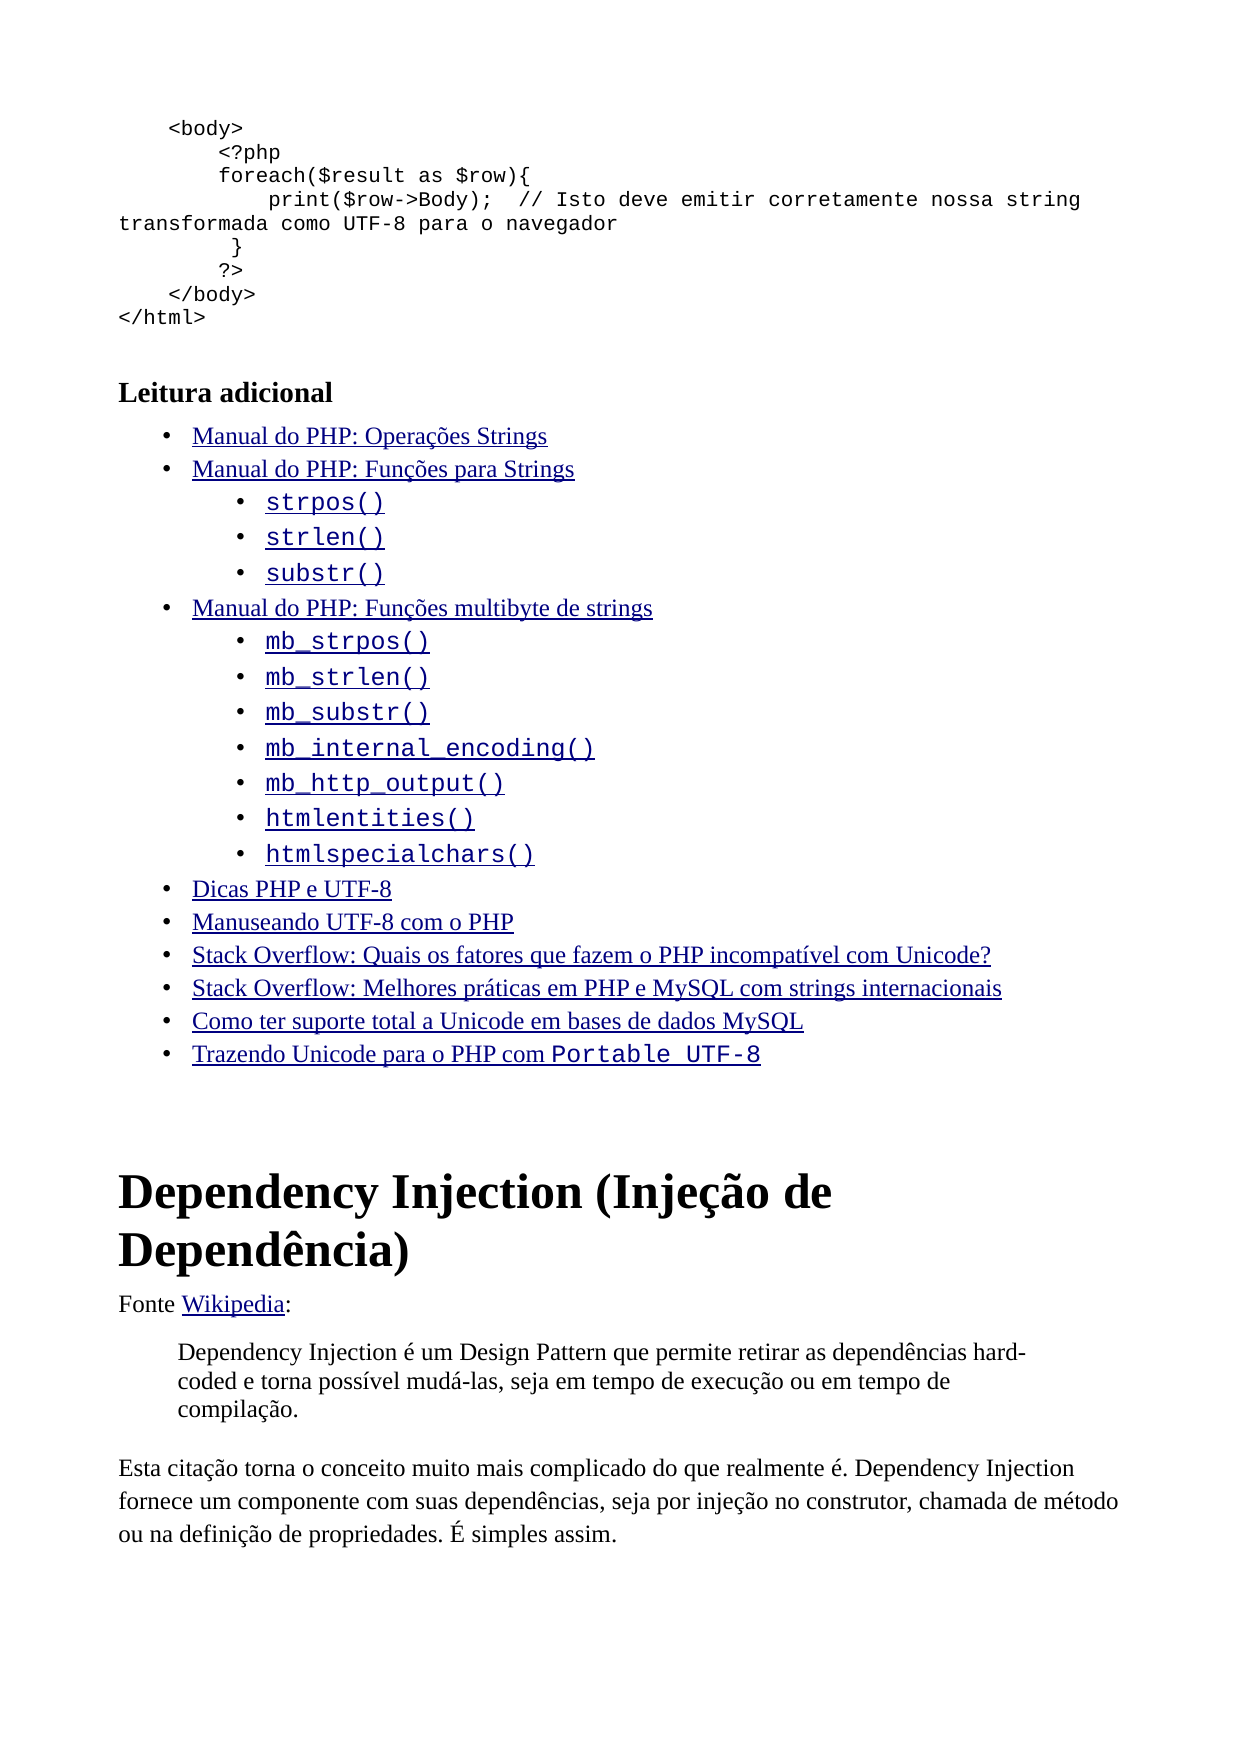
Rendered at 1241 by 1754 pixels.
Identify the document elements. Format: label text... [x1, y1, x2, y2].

list mb_strpos() [236, 626, 1122, 657]
text foreach($result as $row){ [118, 165, 1122, 189]
text </html> [118, 307, 1122, 331]
list mb_strlen() [236, 662, 1122, 693]
list Manuseando UTF-8 com o PHP [162, 907, 1122, 936]
text Dependency Injection é um Design Pattern que permite retirar as dependências hard-coded e torna possível mudá-las, seja em tempo de execução ou em tempo de compilação. [177, 1337, 1063, 1423]
text <?php [118, 142, 1122, 165]
list strpos() [236, 487, 1122, 518]
list htmlentities() [236, 803, 1122, 834]
text ?> [118, 260, 1122, 284]
list mb_substr() [236, 697, 1122, 728]
list substr() [236, 558, 1122, 589]
list Stack Overflow: Melhores práticas em PHP e MySQL com strings internacionais [162, 973, 1122, 1002]
list mb_http_output() [236, 768, 1122, 799]
text } [118, 236, 1122, 260]
subtitle Leitura adicional [118, 375, 1122, 408]
list Dicas PHP e UTF-8 [162, 874, 1122, 903]
list Manual do PHP: Funções para Strings [162, 454, 1122, 483]
list Manual do PHP: Operações Strings [162, 421, 1122, 450]
list Stack Overflow: Quais os fatores que fazem o PHP incompatível com Unicode? [162, 940, 1122, 969]
text Esta citação torna o conceito muito mais complicado do que realmente é. Dependency Injection fornece um componente com suas dependências, seja por injeção no construtor, chamada de método ou na definição de propriedades. É simples assim. [118, 1453, 1122, 1548]
text <body> [118, 118, 1122, 142]
list Como ter suporte total a Unicode em bases de dados MySQL [162, 1006, 1122, 1035]
list htmlspecialchars() [236, 839, 1122, 870]
text </body> [118, 284, 1122, 307]
subtitle Dependency Injection (Injeção de Dependência) [118, 1162, 1122, 1277]
text print($row->Body); // Isto deve emitir corretamente nossa string transformada como UTF-8 para o navegador [118, 189, 1122, 236]
list Trazendo Unicode para o PHP com Portable UTF-8 [162, 1039, 1122, 1070]
list strlen() [236, 522, 1122, 553]
list mb_internal_encoding() [236, 733, 1122, 763]
list Manual do PHP: Funções multibyte de strings [162, 593, 1122, 622]
text Fonte Wikipedia: [118, 1289, 1122, 1318]
